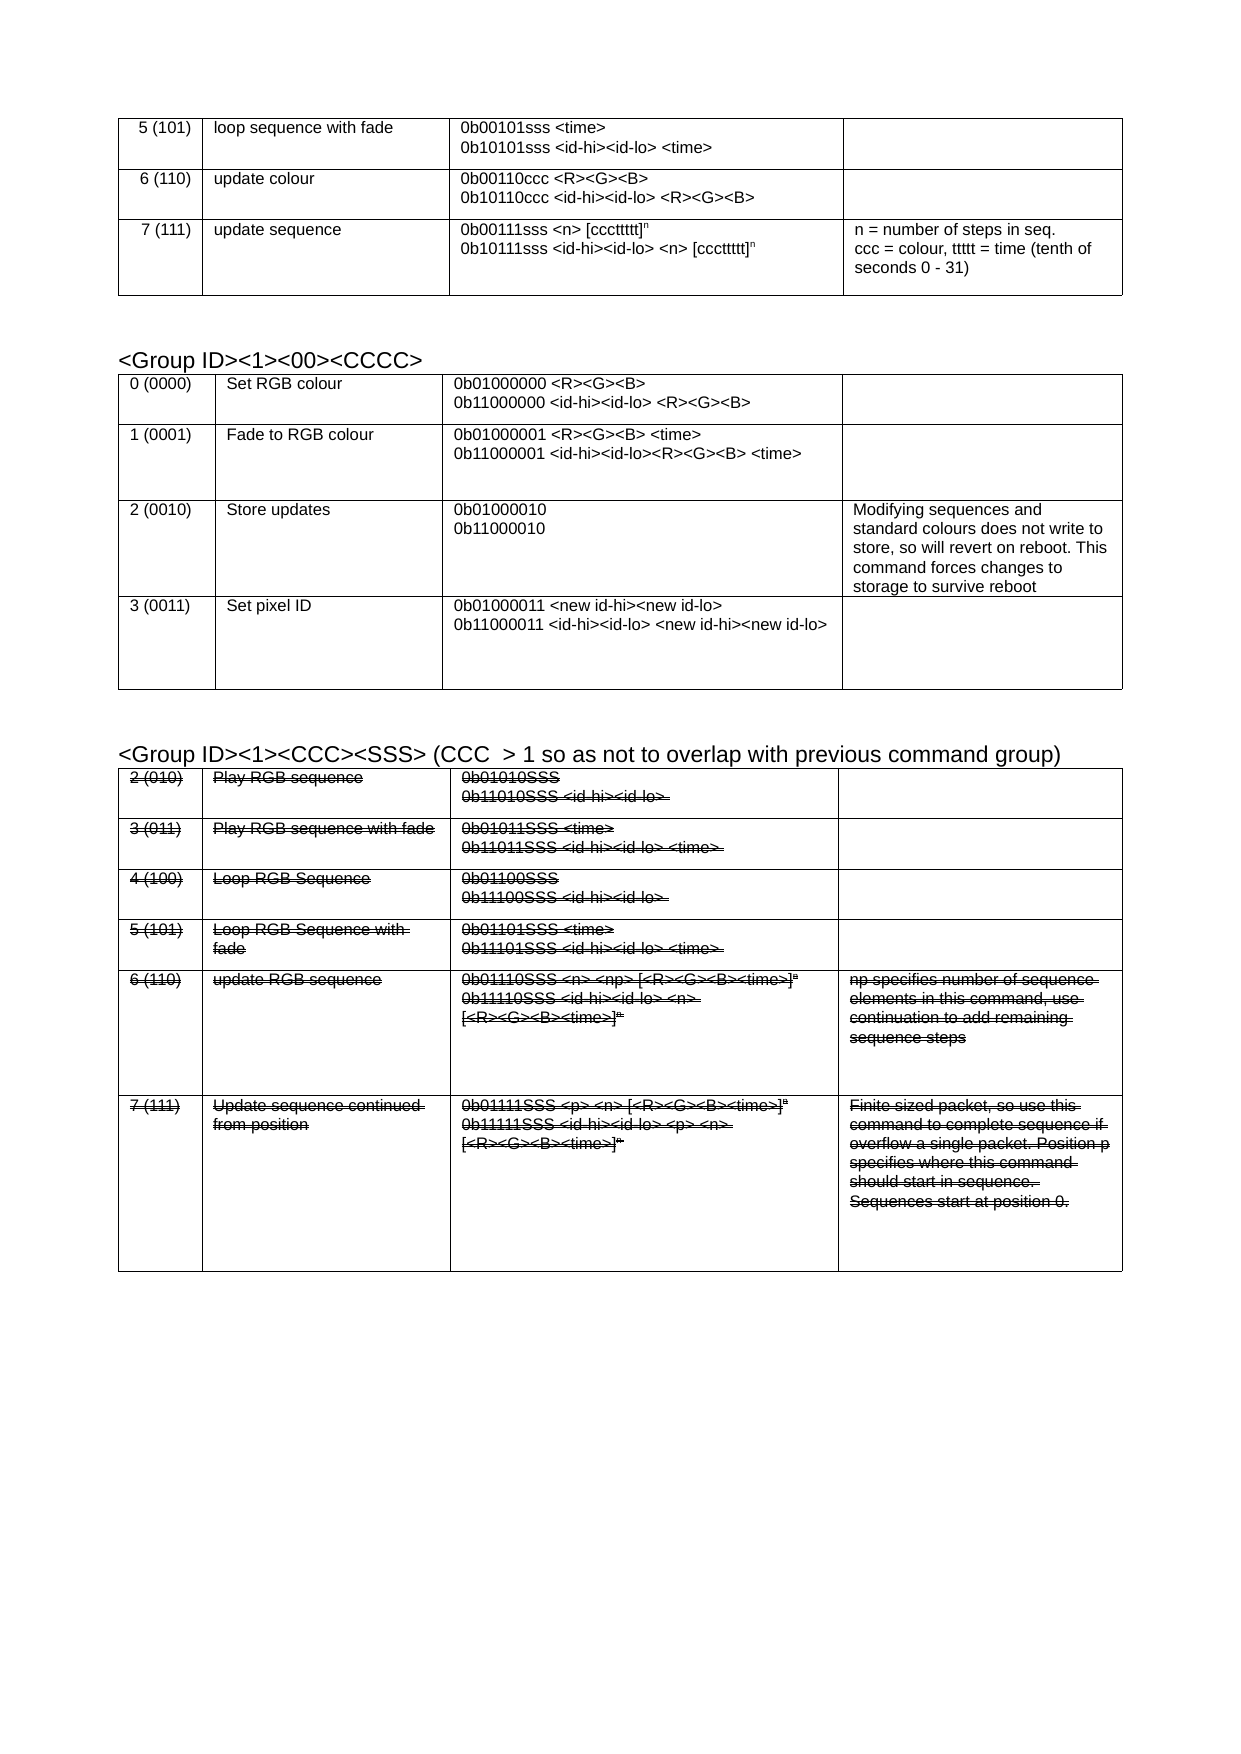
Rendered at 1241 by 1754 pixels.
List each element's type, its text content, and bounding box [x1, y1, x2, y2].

table_cell [839, 920, 1122, 970]
table_cell 4 (100) [119, 870, 202, 919]
text <Group ID><1><00><CCCC> [118, 347, 1122, 374]
table_header Set RGB colour [216, 375, 442, 424]
table_cell 0b01101SSS <time> 0b11101SSS <id-hi><id-lo> <time> [451, 920, 838, 970]
table_cell Loop RGB Sequence [203, 870, 450, 919]
table_cell update colour [203, 170, 449, 219]
table_cell 6 (110) [119, 170, 202, 219]
table_cell loop sequence with fade [203, 119, 449, 169]
table_cell 0b01000011 <new id-hi><new id-lo> 0b11000011 <id-hi><id-lo> <new id-hi><new id-lo> [443, 597, 842, 689]
table_cell 0b00111sss <n> [cccttttt]n 0b10111sss <id-hi><id-lo> <n> [cccttttt]n [450, 220, 843, 295]
table_cell Store updates [216, 501, 442, 596]
text <Group ID><1><CCC><SSS> (CCC > 1 so as not to overlap with previous command group) [118, 741, 1122, 768]
table_cell 0b00101sss <time> 0b10101sss <id-hi><id-lo> <time> [450, 119, 843, 169]
table_cell 0b01110SSS <n> <np> [<R><G><B><time>]n 0b11110SSS <id-hi><id-lo> <n> [<R><G><B><time>]n [451, 971, 838, 1095]
table_cell 3 (0011) [119, 597, 215, 689]
table_cell 3 (011) [119, 819, 202, 869]
table_header [839, 769, 1122, 818]
table_cell Fade to RGB colour [216, 425, 442, 500]
table_header [843, 375, 1122, 424]
table_cell update RGB sequence [203, 971, 450, 1095]
table_cell 5 (101) [119, 920, 202, 970]
table_cell [843, 425, 1122, 500]
table_cell 7 (111) [119, 220, 202, 295]
table_cell Loop RGB Sequence with fade [203, 920, 450, 970]
table_cell Set pixel ID [216, 597, 442, 689]
table_cell n = number of steps in seq. ccc = colour, ttttt = time (tenth of seconds 0 - 31) [844, 220, 1122, 295]
table_cell Play RGB sequence with fade [203, 819, 450, 869]
table_header Play RGB sequence [203, 769, 450, 818]
table_cell update sequence [203, 220, 449, 295]
table_header 0b01000000 <R><G><B> 0b11000000 <id-hi><id-lo> <R><G><B> [443, 375, 842, 424]
table_cell 0b01111SSS <p> <n> [<R><G><B><time>]n 0b11111SSS <id-hi><id-lo> <p> <n> [<R><G><B><time>]n [451, 1096, 838, 1271]
table_cell [844, 119, 1122, 169]
table_header 0 (0000) [119, 375, 215, 424]
table_cell [839, 870, 1122, 919]
table_cell 0b00110ccc <R><G><B> 0b10110ccc <id-hi><id-lo> <R><G><B> [450, 170, 843, 219]
table_cell 6 (110) [119, 971, 202, 1095]
table_cell np specifies number of sequence elements in this command, use continuation to add remaining sequence steps [839, 971, 1122, 1095]
table_cell 5 (101) [119, 119, 202, 169]
table_cell 0b01100SSS 0b11100SSS <id-hi><id-lo> [451, 870, 838, 919]
table_cell 0b01011SSS <time> 0b11011SSS <id-hi><id-lo> <time> [451, 819, 838, 869]
table_header 0b01010SSS 0b11010SSS <id-hi><id-lo> [451, 769, 838, 818]
table_cell [844, 170, 1122, 219]
table_cell [839, 819, 1122, 869]
table_cell 0b01000010 0b11000010 [443, 501, 842, 596]
table_header 2 (010) [119, 769, 202, 818]
table_cell Finite sized packet, so use this command to complete sequence if overflow a single packet. Position p specifies where this command should start in sequence. Sequences start at position 0. [839, 1096, 1122, 1271]
table_cell Update sequence continued from position [203, 1096, 450, 1271]
table_cell [843, 597, 1122, 689]
table_cell 7 (111) [119, 1096, 202, 1271]
table_cell 2 (0010) [119, 501, 215, 596]
table_cell 1 (0001) [119, 425, 215, 500]
table_cell 0b01000001 <R><G><B> <time> 0b11000001 <id-hi><id-lo><R><G><B> <time> [443, 425, 842, 500]
